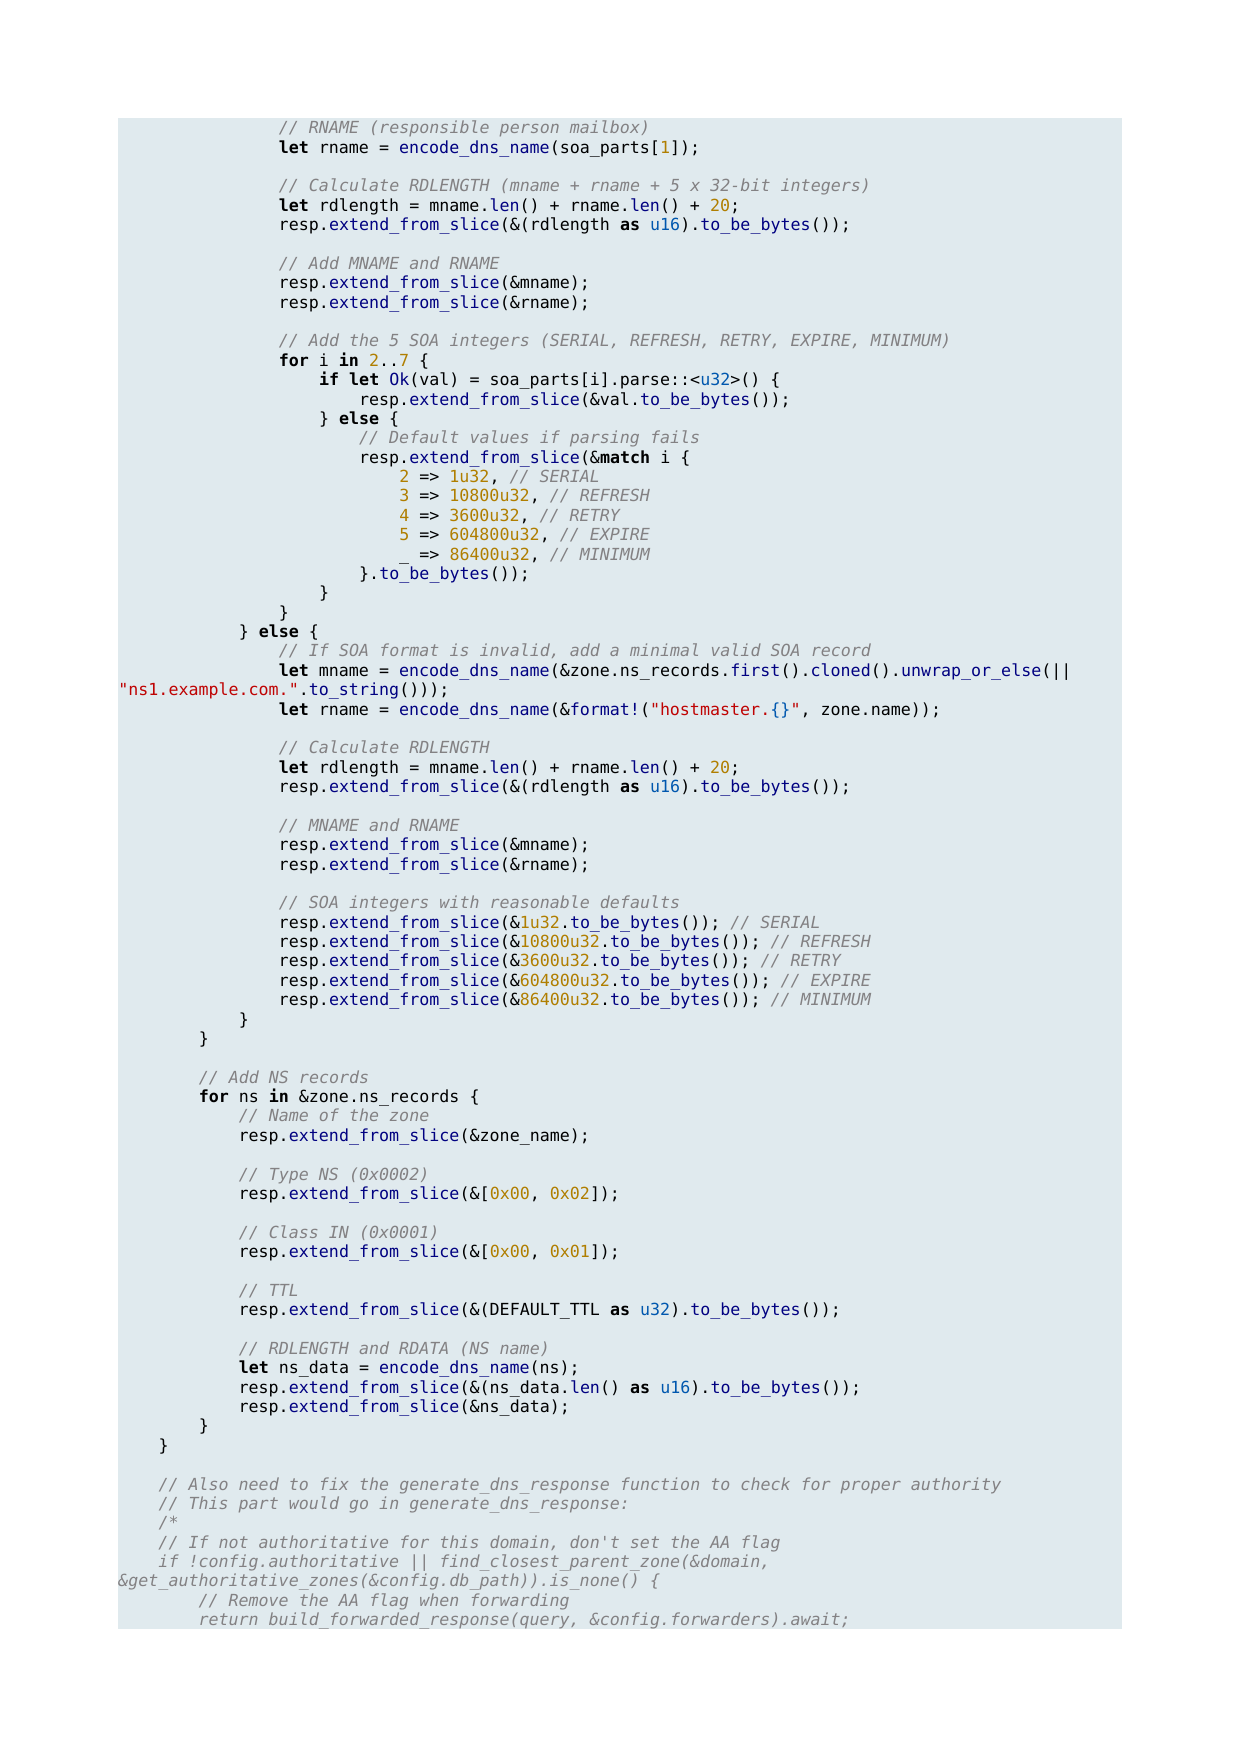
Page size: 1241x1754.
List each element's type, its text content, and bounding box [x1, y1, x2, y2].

text resp.extend_from_slice(&3600u32.to_be_bytes()); // RETRY [118, 951, 1122, 971]
text 4 => 3600u32, // RETRY [118, 506, 1122, 525]
text } [118, 1009, 1122, 1029]
text let mname = encode_dns_name(&zone.ns_records.first().cloned().unwrap_or_else(|| "ns1.example.com.".to_string())); [118, 661, 1122, 699]
text if !config.authoritative || find_closest_parent_zone(&domain, &get_authoritative_zones(&config.db_path)).is_none() { [118, 1552, 1122, 1591]
text let rdlength = mname.len() + rname.len() + 20; [118, 757, 1122, 777]
text resp.extend_from_slice(&10800u32.to_be_bytes()); // REFRESH [118, 932, 1122, 951]
text // RDLENGTH and RDATA (NS name) [118, 1339, 1122, 1358]
text resp.extend_from_slice(&(ns_data.len() as u16).to_be_bytes()); [118, 1377, 1122, 1397]
text resp.extend_from_slice(&val.to_be_bytes()); [118, 389, 1122, 409]
text } [118, 1416, 1122, 1436]
text } [118, 1029, 1122, 1048]
text for ns in &zone.ns_records { [118, 1087, 1122, 1106]
text // This part would go in generate_dns_response: [118, 1494, 1122, 1513]
text // TTL [118, 1281, 1122, 1300]
text resp.extend_from_slice(&ns_data); [118, 1397, 1122, 1416]
text // Type NS (0x0002) [118, 1164, 1122, 1184]
text 2 => 1u32, // SERIAL [118, 467, 1122, 486]
text } [118, 583, 1122, 602]
text // Add NS records [118, 1067, 1122, 1087]
text resp.extend_from_slice(&604800u32.to_be_bytes()); // EXPIRE [118, 971, 1122, 990]
text for i in 2..7 { [118, 351, 1122, 370]
text } else { [118, 409, 1122, 428]
text // Name of the zone [118, 1106, 1122, 1126]
text // If SOA format is invalid, add a minimal valid SOA record [118, 641, 1122, 661]
text // SOA integers with reasonable defaults [118, 893, 1122, 912]
text resp.extend_from_slice(&zone_name); [118, 1126, 1122, 1145]
text // Calculate RDLENGTH (mname + rname + 5 x 32-bit integers) [118, 176, 1122, 196]
text resp.extend_from_slice(&[0x00, 0x02]); [118, 1184, 1122, 1203]
text resp.extend_from_slice(&86400u32.to_be_bytes()); // MINIMUM [118, 990, 1122, 1009]
text resp.extend_from_slice(&(DEFAULT_TTL as u32).to_be_bytes()); [118, 1300, 1122, 1319]
text // Class IN (0x0001) [118, 1222, 1122, 1242]
text } [118, 602, 1122, 622]
text return build_forwarded_response(query, &config.forwarders).await; [118, 1610, 1122, 1629]
text _ => 86400u32, // MINIMUM [118, 544, 1122, 564]
text if let Ok(val) = soa_parts[i].parse::<u32>() { [118, 370, 1122, 389]
text resp.extend_from_slice(&[0x00, 0x01]); [118, 1242, 1122, 1261]
text // If not authoritative for this domain, don't set the AA flag [118, 1532, 1122, 1552]
text resp.extend_from_slice(&(rdlength as u16).to_be_bytes()); [118, 777, 1122, 796]
text } [118, 1436, 1122, 1455]
text // Default values if parsing fails [118, 428, 1122, 447]
text // Add MNAME and RNAME [118, 254, 1122, 273]
text // RNAME (responsible person mailbox) [118, 118, 1122, 137]
text let rdlength = mname.len() + rname.len() + 20; [118, 196, 1122, 215]
text resp.extend_from_slice(&mname); [118, 835, 1122, 854]
text resp.extend_from_slice(&rname); [118, 854, 1122, 874]
text // Remove the AA flag when forwarding [118, 1591, 1122, 1610]
text 5 => 604800u32, // EXPIRE [118, 525, 1122, 544]
text /* [118, 1513, 1122, 1532]
text resp.extend_from_slice(&match i { [118, 447, 1122, 467]
text // Also need to fix the generate_dns_response function to check for proper authority [118, 1474, 1122, 1494]
text resp.extend_from_slice(&(rdlength as u16).to_be_bytes()); [118, 215, 1122, 234]
text // Calculate RDLENGTH [118, 738, 1122, 757]
text }.to_be_bytes()); [118, 564, 1122, 583]
text // MNAME and RNAME [118, 816, 1122, 835]
text } else { [118, 622, 1122, 641]
text let rname = encode_dns_name(soa_parts[1]); [118, 137, 1122, 157]
text resp.extend_from_slice(&mname); [118, 273, 1122, 292]
text let rname = encode_dns_name(&format!("hostmaster.{}", zone.name)); [118, 699, 1122, 719]
text resp.extend_from_slice(&rname); [118, 292, 1122, 312]
text // Add the 5 SOA integers (SERIAL, REFRESH, RETRY, EXPIRE, MINIMUM) [118, 331, 1122, 351]
text resp.extend_from_slice(&1u32.to_be_bytes()); // SERIAL [118, 912, 1122, 932]
text 3 => 10800u32, // REFRESH [118, 486, 1122, 506]
text let ns_data = encode_dns_name(ns); [118, 1358, 1122, 1377]
